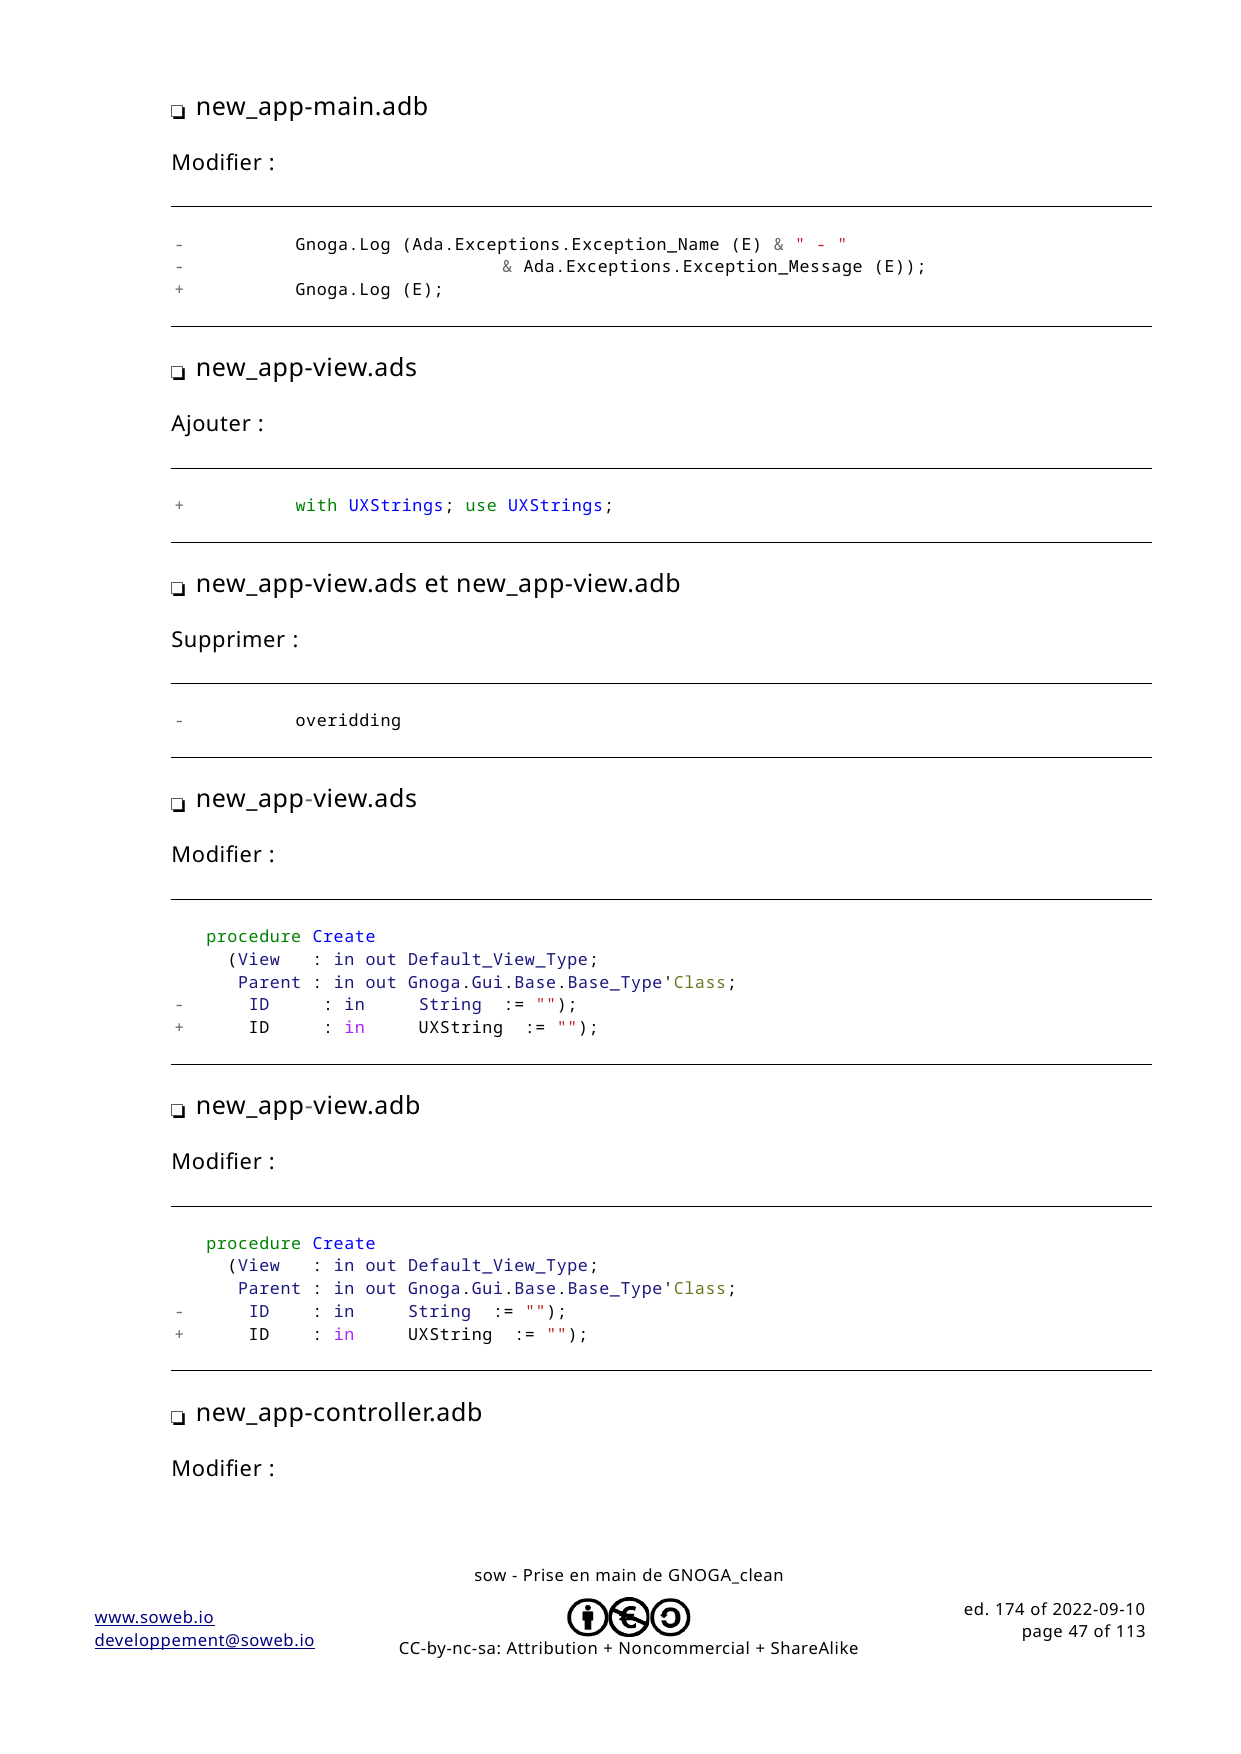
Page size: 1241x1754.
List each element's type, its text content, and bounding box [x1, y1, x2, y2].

subtitle new_app-view.ads et new_app-view.adb [171, 565, 1152, 612]
subtitle new_app-view.ads [171, 350, 1152, 396]
list - overidding [171, 706, 1152, 757]
text Modifier : [171, 1146, 1152, 1176]
text Modifier : [171, 147, 1152, 177]
list + ID : in UXString := ""); [171, 1013, 1152, 1064]
text Supprimer : [171, 624, 1152, 653]
text Ajouter : [171, 408, 1152, 438]
list + ID : in UXString := ""); [171, 1319, 1152, 1370]
list (View : in out Default_View_Type; [171, 1251, 1152, 1274]
subtitle new_app-controller.adb [171, 1394, 1152, 1441]
list - & Ada.Exceptions.Exception_Message (E)); [171, 252, 1152, 274]
list - ID : in String := ""); [171, 990, 1152, 1013]
list - Gnoga.Log (Ada.Exceptions.Exception_Name (E) & " - " [171, 229, 1152, 252]
list procedure Create [171, 1228, 1152, 1251]
list + with UXStrings; use UXStrings; [171, 490, 1152, 542]
subtitle new_app-view.ads [171, 781, 1152, 828]
list - ID : in String := ""); [171, 1296, 1152, 1319]
text Modifier : [171, 839, 1152, 869]
list procedure Create [171, 922, 1152, 944]
subtitle new_app-main.adb [171, 88, 1152, 135]
picture [566, 1597, 691, 1637]
list + Gnoga.Log (E); [171, 274, 1152, 326]
list Parent : in out Gnoga.Gui.Base.Base_Type'Class; [171, 967, 1152, 990]
list Parent : in out Gnoga.Gui.Base.Base_Type'Class; [171, 1274, 1152, 1296]
text Modifier : [171, 1453, 1152, 1482]
subtitle new_app-view.adb [171, 1088, 1152, 1134]
list (View : in out Default_View_Type; [171, 944, 1152, 967]
